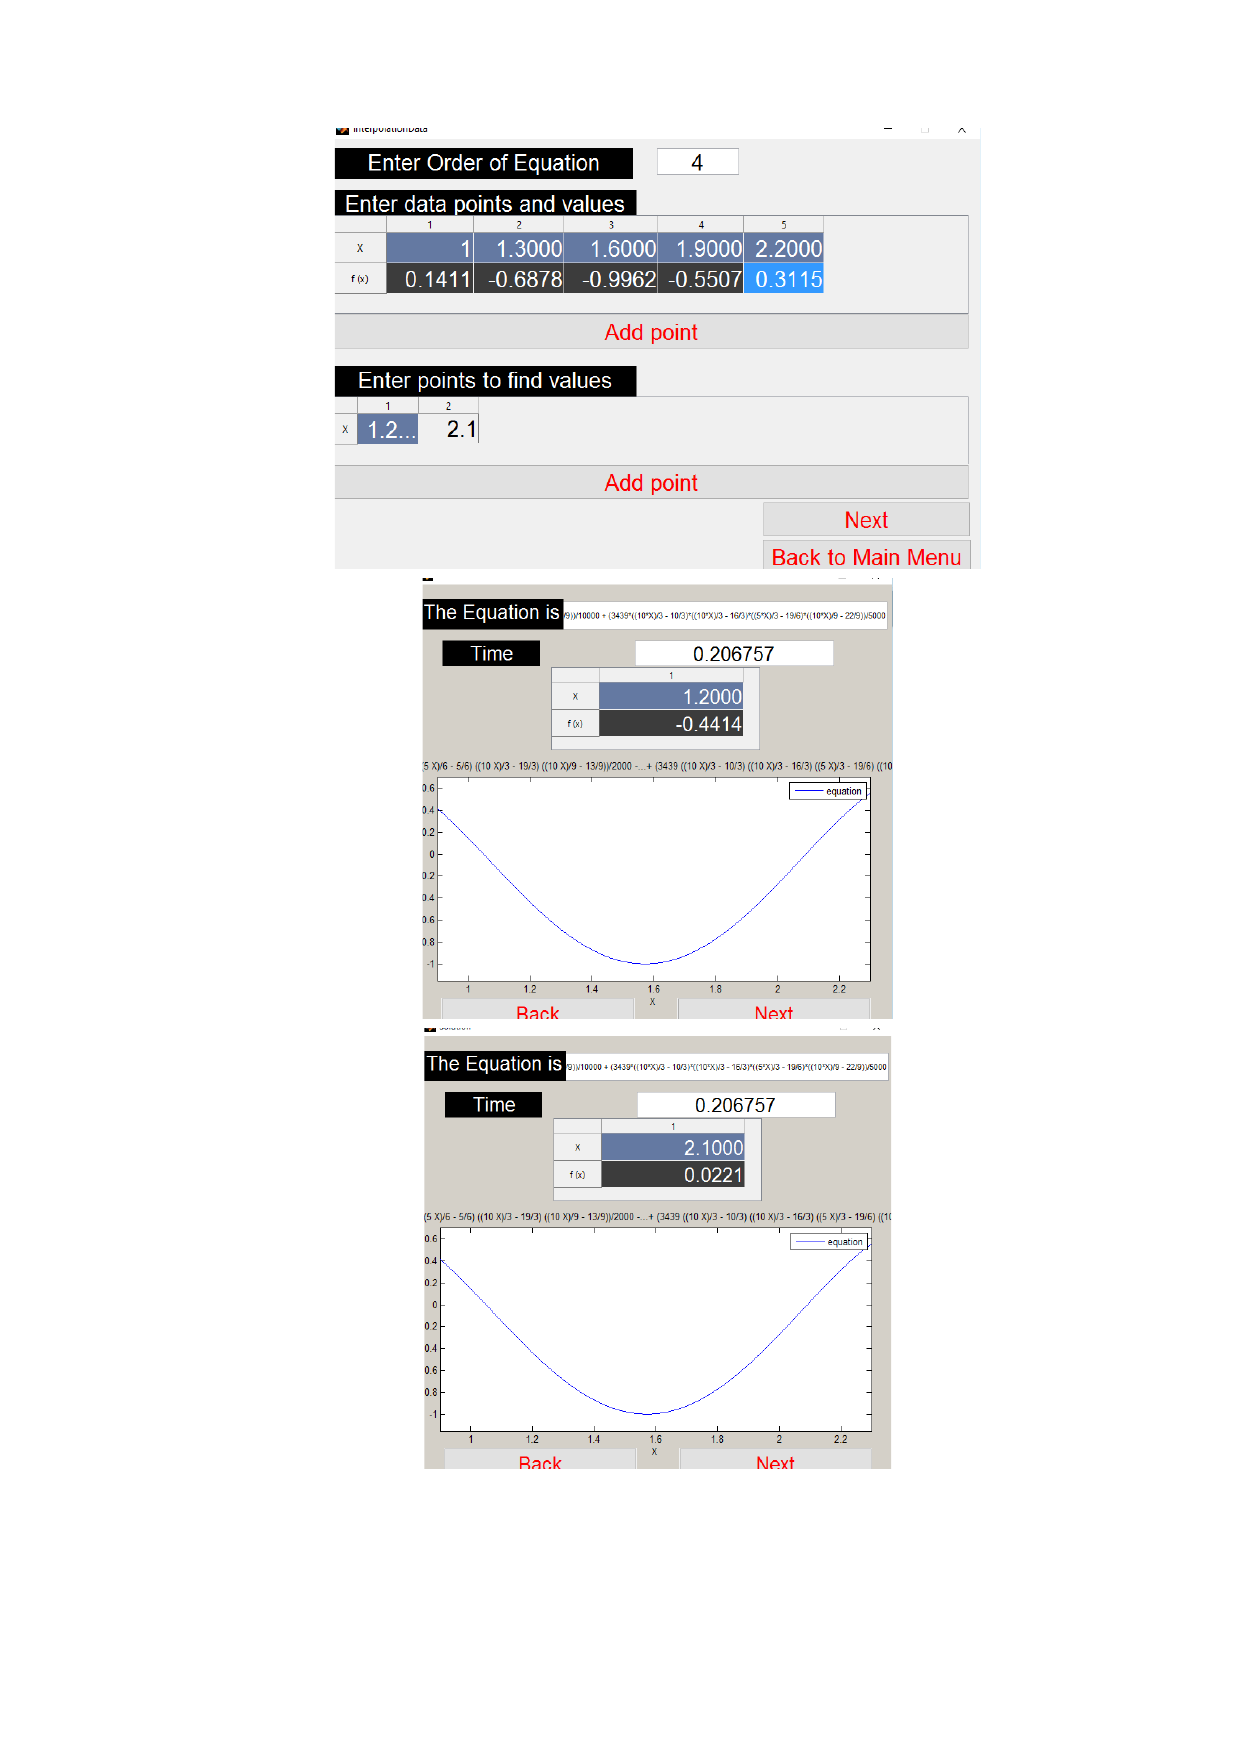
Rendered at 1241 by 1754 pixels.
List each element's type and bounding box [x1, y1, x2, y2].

picture [422, 578, 893, 1019]
picture [424, 1028, 892, 1469]
picture [334, 128, 981, 569]
